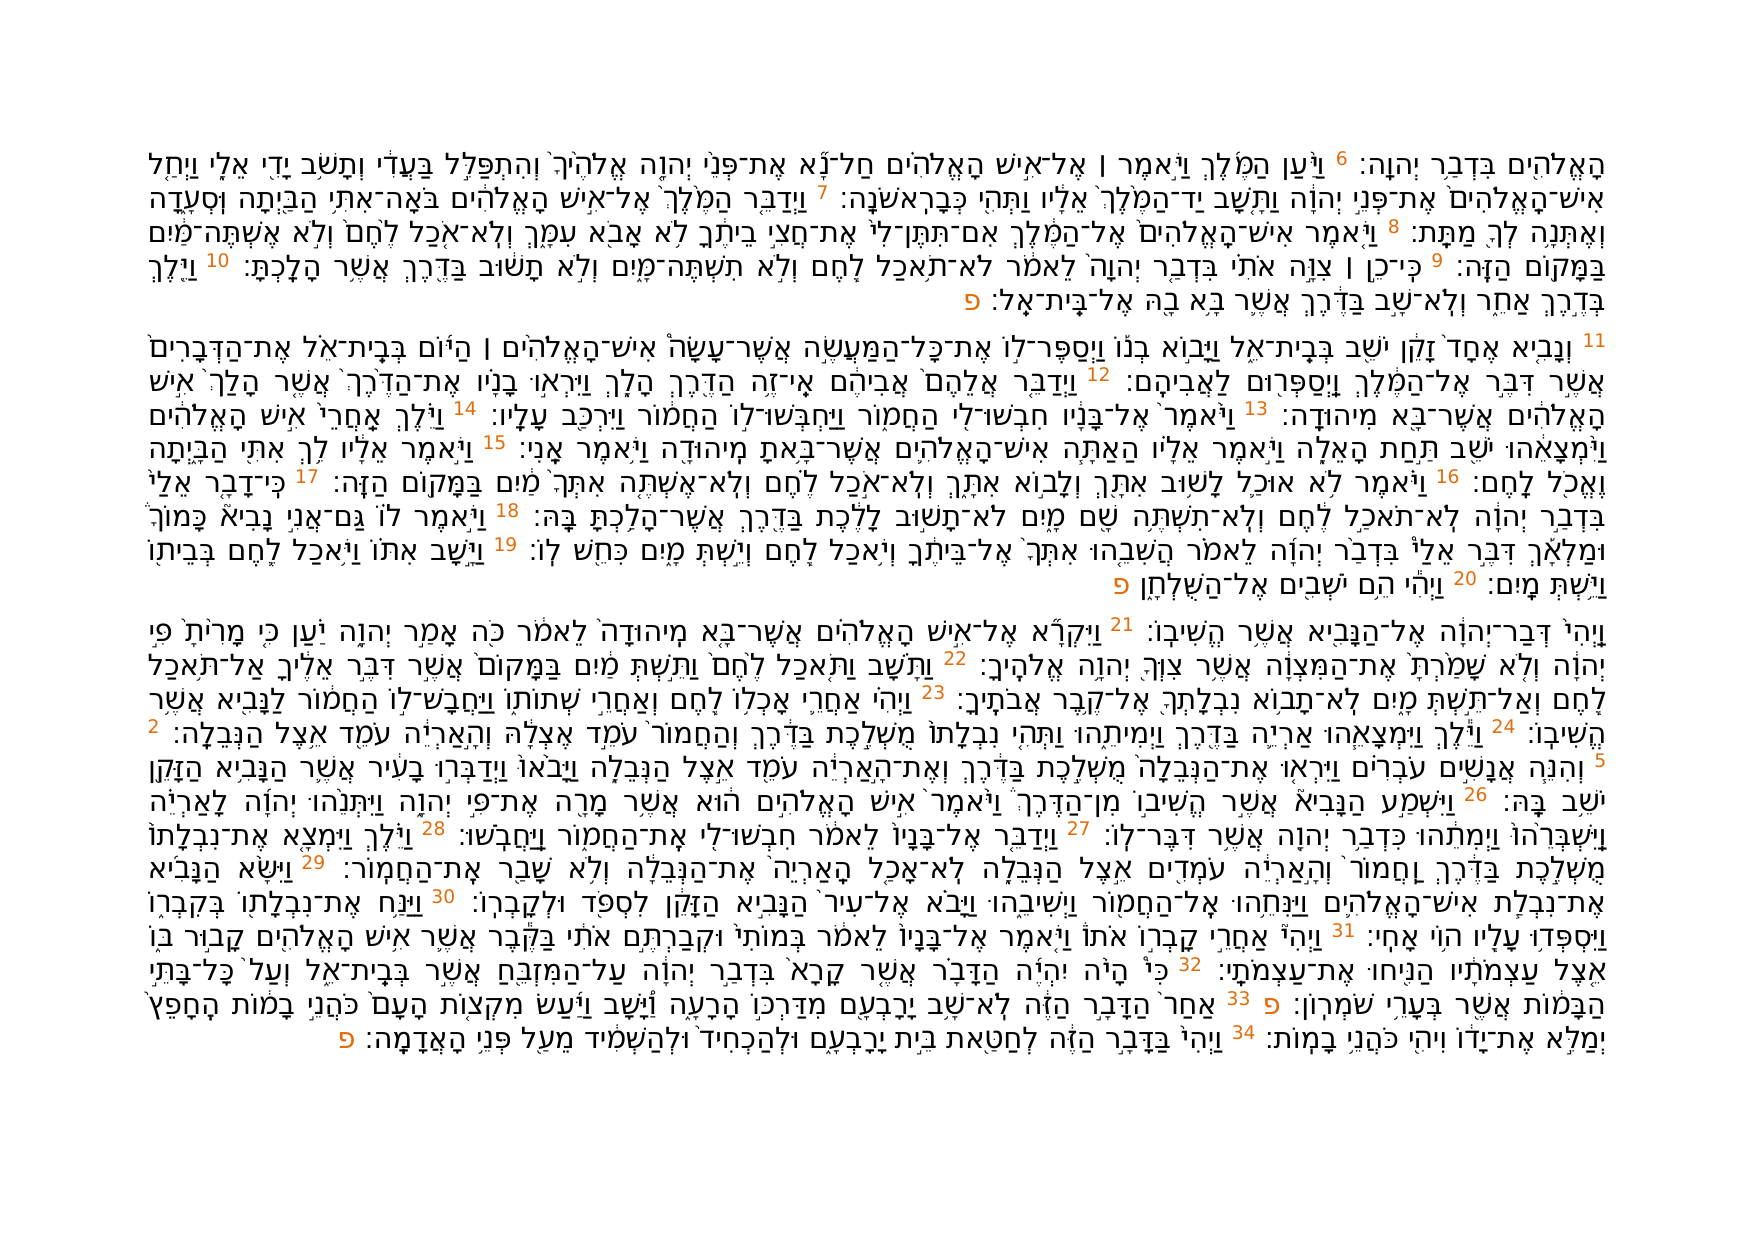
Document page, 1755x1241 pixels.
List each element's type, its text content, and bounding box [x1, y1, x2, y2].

text וַֽיְהִי֙ דְּבַר־יְהוָ֔ה אֶל־הַנָּבִ֖יא אֲשֶׁ֥ר הֱשִׁיבֽוֹ׃ ‬‬21 וַיִּקְרָ֞א אֶל־אִ֣ישׁ הָאֱלֹהִ֗ים אֲשֶׁר־בָּ֤א מִֽיהוּדָה֙ לֵאמֹ֔ר כֹּ֖ה אָמַ֣ר יְהוָ֑ה יַ֗עַן כִּ֤י מָרִ֙יתָ֙ פִּ֣י יְהוָ֔ה וְלֹ֤א שָׁמַ֙רְתָּ֙ אֶת־הַמִּצְוָ֔ה אֲשֶׁ֥ר צִוְּךָ֖ יְהוָ֥ה אֱלֹהֶֽיךָ׃ ‬‬22 וַתָּ֗שָׁב וַתֹּ֤אכַל לֶ֙חֶם֙ וַתֵּ֣שְׁתְּ מַ֔יִם בַּמָּקוֹם֙ אֲשֶׁ֣ר דִּבֶּ֣ר אֵלֶ֔יךָ אַל־תֹּ֥אכַל לֶ֖חֶם וְאַל־תֵּ֣שְׁתְּ מָ֑יִם לֹֽא־תָב֥וֹא נִבְלָתְךָ֖ אֶל־קֶ֥בֶר אֲבֹתֶֽיךָ׃ ‬‬23 וַיְהִ֗י אַחֲרֵ֛י אָכְל֥וֹ לֶ֖חֶם וְאַחֲרֵ֣י שְׁתוֹת֑וֹ וַיַּחֲבָשׁ־ל֣וֹ הַחֲמ֔וֹר לַנָּבִ֖יא אֲשֶׁ֥ר הֱשִׁיבֽוֹ׃ ‬‬24 וַיֵּ֕לֶךְ וַיִּמְצָאֵ֧הוּ אַרְיֵ֛ה בַּדֶּ֖רֶךְ וַיְמִיתֵ֑הוּ וַתְּהִ֤י נִבְלָתוֹ֙ מֻשְׁלֶ֣כֶת בַּדֶּ֔רֶךְ וְהַחֲמוֹר֙ עֹמֵ֣ד אֶצְלָ֔הּ וְהָ֣אַרְיֵ֔ה עֹמֵ֖ד אֵ֥צֶל הַנְּבֵלָֽה׃ ‬‬25 וְהִנֵּ֧ה אֲנָשִׁ֣ים עֹבְרִ֗ים וַיִּרְא֤וּ אֶת־הַנְּבֵלָה֙ מֻשְׁלֶ֣כֶת בַּדֶּ֔רֶךְ וְאֶת־הָ֣אַרְיֵ֔ה עֹמֵ֖ד אֵ֣צֶל הַנְּבֵלָ֑ה וַיָּבֹ֙אוּ֙ וַיְדַבְּר֣וּ בָעִ֔יר אֲשֶׁ֛ר הַנָּבִ֥יא הַזָּקֵ֖ן יֹשֵׁ֥ב בָּֽהּ׃ ‬‬26 וַיִּשְׁמַ֣ע הַנָּבִיא֮ אֲשֶׁ֣ר הֱשִׁיב֣וֹ מִן־הַדֶּרֶךְ֒ וַיֹּ֙אמֶר֙ אִ֣ישׁ הָאֱלֹהִ֣ים ה֔וּא אֲשֶׁ֥ר מָרָ֖ה אֶת־פִּ֣י יְהוָ֑ה וַיִּתְּנֵ֨הוּ יְהוָ֜ה לָאַרְיֵ֗ה וַֽיִּשְׁבְּרֵ֙הוּ֙ וַיְמִתֵ֔הוּ כִּדְבַ֥ר יְהוָ֖ה אֲשֶׁ֥ר דִּבֶּר־לֽוֹ׃ ‬‬27 וַיְדַבֵּ֤ר אֶל־בָּנָיו֙ לֵאמֹ֔ר חִבְשׁוּ־לִ֖י אֶֽת־הַחֲמ֑וֹר וַֽיַּחֲבֹֽשׁוּ׃ ‬‬28 וַיֵּ֗לֶךְ וַיִּמְצָ֤א אֶת־נִבְלָתוֹ֙ מֻשְׁלֶ֣כֶת בַּדֶּ֔רֶךְ וֽ͏ַחֲמוֹר֙ וְהָ֣אַרְיֵ֔ה עֹמְדִ֖ים אֵ֣צֶל הַנְּבֵלָ֑ה לֹֽא־אָכַ֤ל הָֽאַרְיֵה֙ אֶת־הַנְּבֵלָ֔ה וְלֹ֥א שָׁבַ֖ר אֶֽת־הַחֲמֽוֹר׃ ‬‬29 וַיִּשָּׂ֨א הַנָּבִ֜יא אֶת־נִבְלַ֧ת אִישׁ־הָאֱלֹהִ֛ים וַיַּנִּחֵ֥הוּ אֶֽל־הַחֲמ֖וֹר וַיְשִׁיבֵ֑הוּ וַיָּבֹ֗א אֶל־עִיר֙ הַנָּבִ֣יא הַזָּקֵ֔ן לִסְפֹּ֖ד וּלְקָבְרֽוֹ׃ ‬‬30 וַיַּנַּ֥ח אֶת־נִבְלָת֖וֹ בְּקִבְר֑וֹ וַיִּסְפְּד֥וּ עָלָ֖יו ה֥וֹי אָחִֽי׃ ‬‬31 וַיְהִי֮ אַחֲרֵ֣י קָבְר֣וֹ אֹתוֹ֒ וַיֹּ֤אמֶר אֶל־בָּנָיו֙ לֵאמֹ֔ר בְּמוֹתִי֙ וּקְבַרְתֶּ֣ם אֹתִ֔י בַּקֶּ֕בֶר אֲשֶׁ֛ר אִ֥ישׁ הָאֱלֹהִ֖ים קָב֣וּר בּ֑וֹ אֵ֚צֶל עַצְמֹתָ֔יו הַנִּ֖יחוּ אֶת־עַצְמֹתָֽי׃ ‬‬32 כִּי֩ הָיֹ֨ה יִהְיֶ֜ה הַדָּבָ֗ר אֲשֶׁ֤ר קָרָא֙ בִּדְבַ֣ר יְהוָ֔ה עַל־הַמִּזְבֵּ֖חַ אֲשֶׁ֣ר בְּבֵֽית־אֵ֑ל וְעַל֙ כָּל־בָּתֵּ֣י הַבָּמ֔וֹת אֲשֶׁ֖ר בְּעָרֵ֥י שֹׁמְרֽוֹן׃ פ ‬‬33 אַחַר֙ הַדָּבָ֣ר הַזֶּ֔ה לֹֽא־שָׁ֥ב יָרָבְעָ֖ם מִדַּרְכּ֣וֹ הָרָעָ֑ה וַ֠יָּשָׁב וַיַּ֜עַשׂ מִקְצ֤וֹת הָעָם֙ כֹּהֲנֵ֣י בָמ֔וֹת הֶֽחָפֵץ֙ יְמַלֵּ֣א אֶת־יָד֔וֹ וִיהִ֖י כֹּהֲנֵ֥י בָמֽוֹת׃ ‬‬34 וַיְהִי֙ בַּדָּבָ֣ר הַזֶּ֔ה לְחַטַּ֖את בֵּ֣ית יָרָבְעָ֑ם וּלְהַכְחִיד֙ וּלְהַשְׁמִ֔יד מֵעַ֖ל פְּנֵ֥י הָאֲדָמָֽה׃ פ ‬‬‬‬‬‬‬‬‬‬‬‬‬‬‬‬‬‬‬‬‬‬‬‬‬‬‬‬‬‬‬‬‬‬‬‬‬‬‬‬‬‬‬‬ [148, 614, 1606, 1056]
text 1 וְהִנֵּ֣ה ׀ אִ֣ישׁ אֱלֹהִ֗ים בָּ֧א מִיהוּדָ֛ה בִּדְבַ֥ר יְהוָ֖ה אֶל־בֵּֽית־אֵ֑ל וְיָרָבְעָ֛ם עֹמֵ֥ד עַל־הַמִּזְבֵּ֖חַ לְהַקְטִֽיר׃ 2 וַיִּקְרָ֤א עַל־הַמִּזְבֵּ֙חַ֙ בִּדְבַ֣ר יְהוָ֔ה וַיֹּ֙אמֶר֙ מִזְבֵּ֣חַ מִזְבֵּ֔חַ כֹּ֖ה אָמַ֣ר יְהוָ֑ה הִנֵּֽה־בֵ֞ן נוֹלָ֤ד לְבֵית־דָּוִד֙ יֹאשִׁיָּ֣הוּ שְׁמ֔וֹ וְזָבַ֣ח עָלֶ֗יךָ אֶת־כֹּהֲנֵ֤י הַבָּמוֹת֙ הַמַּקְטִרִ֣ים עָלֶ֔יךָ וְעַצְמ֥וֹת אָדָ֖ם יִשְׂרְפ֥וּ עָלֶֽיךָ׃ ‬‬3 וְנָתַן֩ בַּיּ֨וֹם הַה֤וּא מוֹפֵת֙ לֵאמֹ֔ר זֶ֣ה הַמּוֹפֵ֔ת אֲשֶׁ֖ר דִּבֶּ֣ר יְהוָ֑ה הִנֵּ֤ה הַמִּזְבֵּ֙חַ֙ נִקְרָ֔ע וְנִשְׁפַּ֖ךְ הַדֶּ֥שֶׁן אֲשֶׁר־עָלָֽיו׃ ‬‬4 וַיְהִי֩ כִשְׁמֹ֨עַ הַמֶּ֜לֶךְ אֶת־דְּבַ֣ר אִישׁ־הָאֱלֹהִ֗ים אֲשֶׁ֨ר קָרָ֤א עַל־הַמִּזְבֵּ֙חַ֙ בְּבֵֽית־אֵ֔ל וַיִּשְׁלַ֨ח יָרָבְעָ֧ם אֶת־יָד֛וֹ מֵעַ֥ל הַמִּזְבֵּ֖חַ לֵאמֹ֣ר ׀ תִּפְשֻׂ֑הוּ וַתִּיבַ֤שׁ יָדוֹ֙ אֲשֶׁ֣ר שָׁלַ֣ח עָלָ֔יו וְלֹ֥א יָכֹ֖ל לַהֲשִׁיבָ֥הּ אֵלָֽיו׃ ‬‬5 וְהַמִּזְבֵּ֣חַ נִקְרָ֔ע וַיִּשָּׁפֵ֥ךְ הַדֶּ֖שֶׁן מִן־הַמִּזְבֵּ֑חַ כַּמּוֹפֵ֗ת אֲשֶׁ֥ר נָתַ֛ן אִ֥ישׁ הָאֱלֹהִ֖ים בִּדְבַ֥ר יְהוָֽה׃ ‬‬6 וַיַּ֨עַן הַמֶּ֜לֶךְ וַיֹּ֣אמֶר ׀ אֶל־אִ֣ישׁ הָאֱלֹהִ֗ים חַל־נָ֞א אֶת־פְּנֵ֨י יְהוָ֤ה אֱלֹהֶ֙יךָ֙ וְהִתְפַּלֵּ֣ל בַּעֲדִ֔י וְתָשֹׁ֥ב יָדִ֖י אֵלָ֑י וַיְחַ֤ל אִישׁ־הָֽאֱלֹהִים֙ אֶת־פְּנֵ֣י יְהוָ֔ה וַתָּ֤שָׁב יַד־הַמֶּ֙לֶךְ֙ אֵלָ֔יו וַתְּהִ֖י כְּבָרִֽאשֹׁנָֽה׃ ‬‬7 וַיְדַבֵּ֤ר הַמֶּ֙לֶךְ֙ אֶל־אִ֣ישׁ הָאֱלֹהִ֔ים בֹּאָה־אִתִּ֥י הַבַּ֖יְתָה וּֽסְעָ֑דָה וְאֶתְּנָ֥ה לְךָ֖ מַתָּֽת׃ ‬‬8 וַיֹּ֤אמֶר אִישׁ־הָֽאֱלֹהִים֙ אֶל־הַמֶּ֔לֶךְ אִם־תִּתֶּן־לִי֙ אֶת־חֲצִ֣י בֵיתֶ֔ךָ לֹ֥א אָבֹ֖א עִמָּ֑ךְ וְלֹֽא־אֹ֤כַל לֶ֙חֶם֙ וְלֹ֣א אֶשְׁתֶּה־מַּ֔יִם בַּמָּק֖וֹם הַזֶּֽה׃ ‬‬9 כִּֽי־כֵ֣ן ׀ צִוָּ֣ה אֹתִ֗י בִּדְבַ֤ר יְהוָה֙ לֵאמֹ֔ר לֹא־תֹ֥אכַל לֶ֖חֶם וְלֹ֣א תִשְׁתֶּה־מָּ֑יִם וְלֹ֣א תָשׁ֔וּב בַּדֶּ֖רֶךְ אֲשֶׁ֥ר הָלָֽכְתָּ׃ ‬‬10 וַיֵּ֖לֶךְ בְּדֶ֣רֶךְ אַחֵ֑ר וְלֹֽא־שָׁ֣ב בַּדֶּ֔רֶךְ אֲשֶׁ֛ר בָּ֥א בָ֖הּ אֶל־בֵּֽית־אֵֽל׃ פ ‬‬‬‬‬‬‬‬‬‬‬‬‬‬‬‬‬‬‬‬‬‬‬‬‬‬‬‬‬ [148, 148, 1606, 317]
text 11 וְנָבִ֤יא אֶחָד֙ זָקֵ֔ן יֹשֵׁ֖ב בְּבֵֽית־אֵ֑ל וַיָּב֣וֹא בְנ֡וֹ וַיְסַפֶּר־ל֣וֹ אֶת־כָּל־הַמַּעֲשֶׂ֣ה אֲשֶׁר־עָשָׂה֩ אִישׁ־הָאֱלֹהִ֨ים ׀ הַיּ֜וֹם בְּבֵֽית־אֵ֗ל אֶת־הַדְּבָרִים֙ אֲשֶׁ֣ר דִּבֶּ֣ר אֶל־הַמֶּ֔לֶךְ וַֽיְסַפְּר֖וּם לַאֲבִיהֶֽם׃ ‬‬12 וַיְדַבֵּ֤ר אֲלֵהֶם֙ אֲבִיהֶ֔ם אֵֽי־זֶ֥ה הַדֶּ֖רֶךְ הָלָ֑ךְ וַיִּרְא֣וּ בָנָ֗יו אֶת־הַדֶּ֙רֶךְ֙ אֲשֶׁ֤ר הָלַךְ֙ אִ֣ישׁ הָאֱלֹהִ֔ים אֲשֶׁר־בָּ֖א מִיהוּדָֽה׃ ‬‬13 וַיֹּ֙אמֶר֙ אֶל־בָּנָ֔יו חִבְשׁוּ־לִ֖י הַחֲמ֑וֹר וַיַּחְבְּשׁוּ־ל֣וֹ הַחֲמ֔וֹר וַיִּרְכַּ֖ב עָלָֽיו׃ ‬‬14 וַיֵּ֗לֶךְ אַֽחֲרֵי֙ אִ֣ישׁ הָאֱלֹהִ֔ים וַיִּ֨מְצָאֵ֔הוּ יֹשֵׁ֖ב תַּ֣חַת הָאֵלָ֑ה וַיֹּ֣אמֶר אֵלָ֗יו הַאַתָּ֧ה אִישׁ־הָאֱלֹהִ֛ים אֲשֶׁר־בָּ֥אתָ מִֽיהוּדָ֖ה וַיֹּ֥אמֶר אָֽנִי׃ ‬‬15 וַיֹּ֣אמֶר אֵלָ֔יו לֵ֥ךְ אִתִּ֖י הַבָּ֑יְתָה וֶאֱכֹ֖ל לָֽחֶם׃ ‬‬16 וַיֹּ֗אמֶר לֹ֥א אוּכַ֛ל לָשׁ֥וּב אִתָּ֖ךְ וְלָב֣וֹא אִתָּ֑ךְ וְלֹֽא־אֹ֣כַל לֶ֗חֶם וְלֹֽא־אֶשְׁתֶּ֤ה אִתְּךָ֙ מַ֔יִם בַּמָּק֖וֹם הַזֶּֽה׃ ‬‬17 כִּֽי־דָבָ֤ר אֵלַי֙ בִּדְבַ֣ר יְהוָ֔ה לֹֽא־תֹאכַ֣ל לֶ֔חֶם וְלֹֽא־תִשְׁתֶּ֥ה שָׁ֖ם מָ֑יִם לֹא־תָשׁ֣וּב לָלֶ֔כֶת בַּדֶּ֖רֶךְ אֲשֶׁר־הָלַ֥כְתָּ בָּֽהּ׃ ‬‬18 וַיֹּ֣אמֶר ל֗וֹ גַּם־אֲנִ֣י נָבִיא֮ כָּמוֹךָ֒ וּמַלְאָ֡ךְ דִּבֶּ֣ר אֵלַי֩ בִּדְבַ֨ר יְהוָ֜ה לֵאמֹ֗ר הֲשִׁבֵ֤הוּ אִתְּךָ֙ אֶל־בֵּיתֶ֔ךָ וְיֹ֥אכַל לֶ֖חֶם וְיֵ֣שְׁתְּ מָ֑יִם כִּחֵ֖שׁ לֽוֹ׃ ‬‬19 וַיָּ֣שָׁב אִתּ֗וֹ וַיֹּ֥אכַל לֶ֛חֶם בְּבֵית֖וֹ וַיֵּ֥שְׁתְּ מָֽיִם׃ ‬‬20 וַיְהִ֕י הֵ֥ם יֹשְׁבִ֖ים אֶל־הַשֻּׁלְחָ֑ן פ ‬‬‬‬‬‬‬‬‬‬‬‬‬‬‬‬‬‬‬‬‬‬‬‬‬‬‬‬‬‬ [148, 330, 1606, 602]
